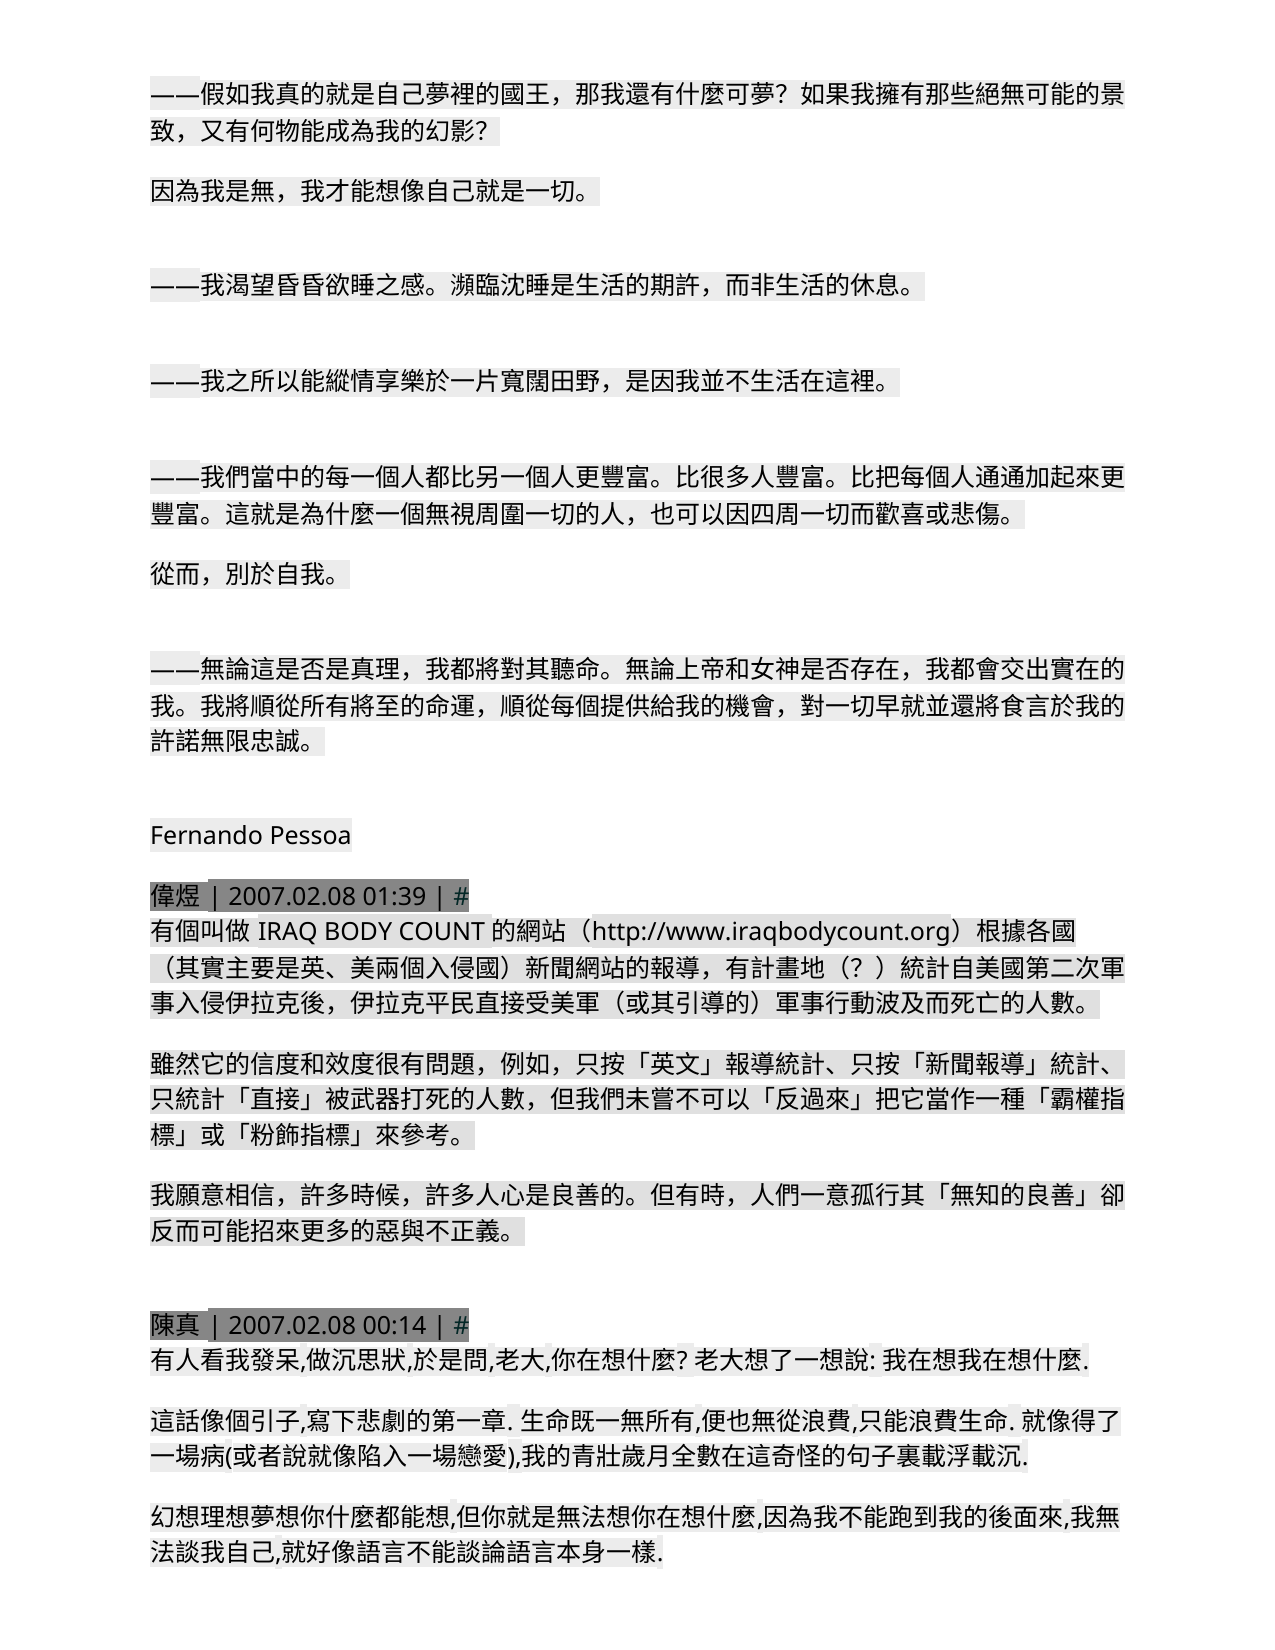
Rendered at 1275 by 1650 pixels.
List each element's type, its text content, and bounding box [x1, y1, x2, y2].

text 陳真 | 2007.02.08 00:14 | # [150, 1306, 1125, 1342]
text 幻想理想夢想你什麼都能想,但你就是無法想你在想什麼,因為我不能跑到我的後面來,我無法談我自己,就好像語言不能談論語言本身一樣. [150, 1498, 1125, 1569]
text 從而，別於自我。 [150, 554, 1125, 589]
text ——我們當中的每一個人都比另一個人更豐富。比很多人豐富。比把每個人通通加起來更豐富。這就是為什麼一個無視周圍一切的人，也可以因四周一切而歡喜或悲傷。 [150, 423, 1125, 529]
text ——我之所以能縱情享樂於一片寬闊田野，是因我並不生活在這裡。 [150, 327, 1125, 398]
text 有人看我發呆,做沉思狀,於是問,老大,你在想什麼? 老大想了一想說: 我在想我在想什麼. [150, 1342, 1125, 1377]
text ——我渴望昏昏欲睡之感。瀕臨沈睡是生活的期許，而非生活的休息。 [150, 231, 1125, 302]
text ——假如我真的就是自己夢裡的國王，那我還有什麼可夢？如果我擁有那些絕無可能的景致，又有何物能成為我的幻影？ [150, 75, 1125, 146]
text 我願意相信，許多時候，許多人心是良善的。但有時，人們一意孤行其「無知的良善」卻反而可能招來更多的惡與不正義。 [150, 1175, 1125, 1281]
text 這話像個引子,寫下悲劇的第一章. 生命既一無所有,便也無從浪費,只能浪費生命. 就像得了一場病(或者說就像陷入一場戀愛),我的青壯歲月全數在這奇怪的句子裏載浮載沉. [150, 1402, 1125, 1473]
text ——無論這是否是真理，我都將對其聽命。無論上帝和女神是否存在，我都會交出實在的我。我將順從所有將至的命運，順從每個提供給我的機會，對一切早就並還將食言於我的許諾無限忠誠。 [150, 614, 1125, 756]
text 雖然它的信度和效度很有問題，例如，只按「英文」報導統計、只按「新聞報導」統計、只統計「直接」被武器打死的人數，但我們未嘗不可以「反過來」把它當作一種「霸權指標」或「粉飾指標」來參考。 [150, 1044, 1125, 1150]
text Fernando Pessoa [150, 781, 1125, 852]
text 有個叫做 IRAQ BODY COUNT 的網站（http://www.iraqbodycount.org）根據各國（其實主要是英、美兩個入侵國）新聞網站的報導，有計畫地（？）統計自美國第二次軍事入侵伊拉克後，伊拉克平民直接受美軍（或其引導的）軍事行動波及而死亡的人數。 [150, 912, 1125, 1019]
text 偉煜 | 2007.02.08 01:39 | # [150, 877, 1125, 912]
text 因為我是無，我才能想像自己就是一切。 [150, 171, 1125, 206]
